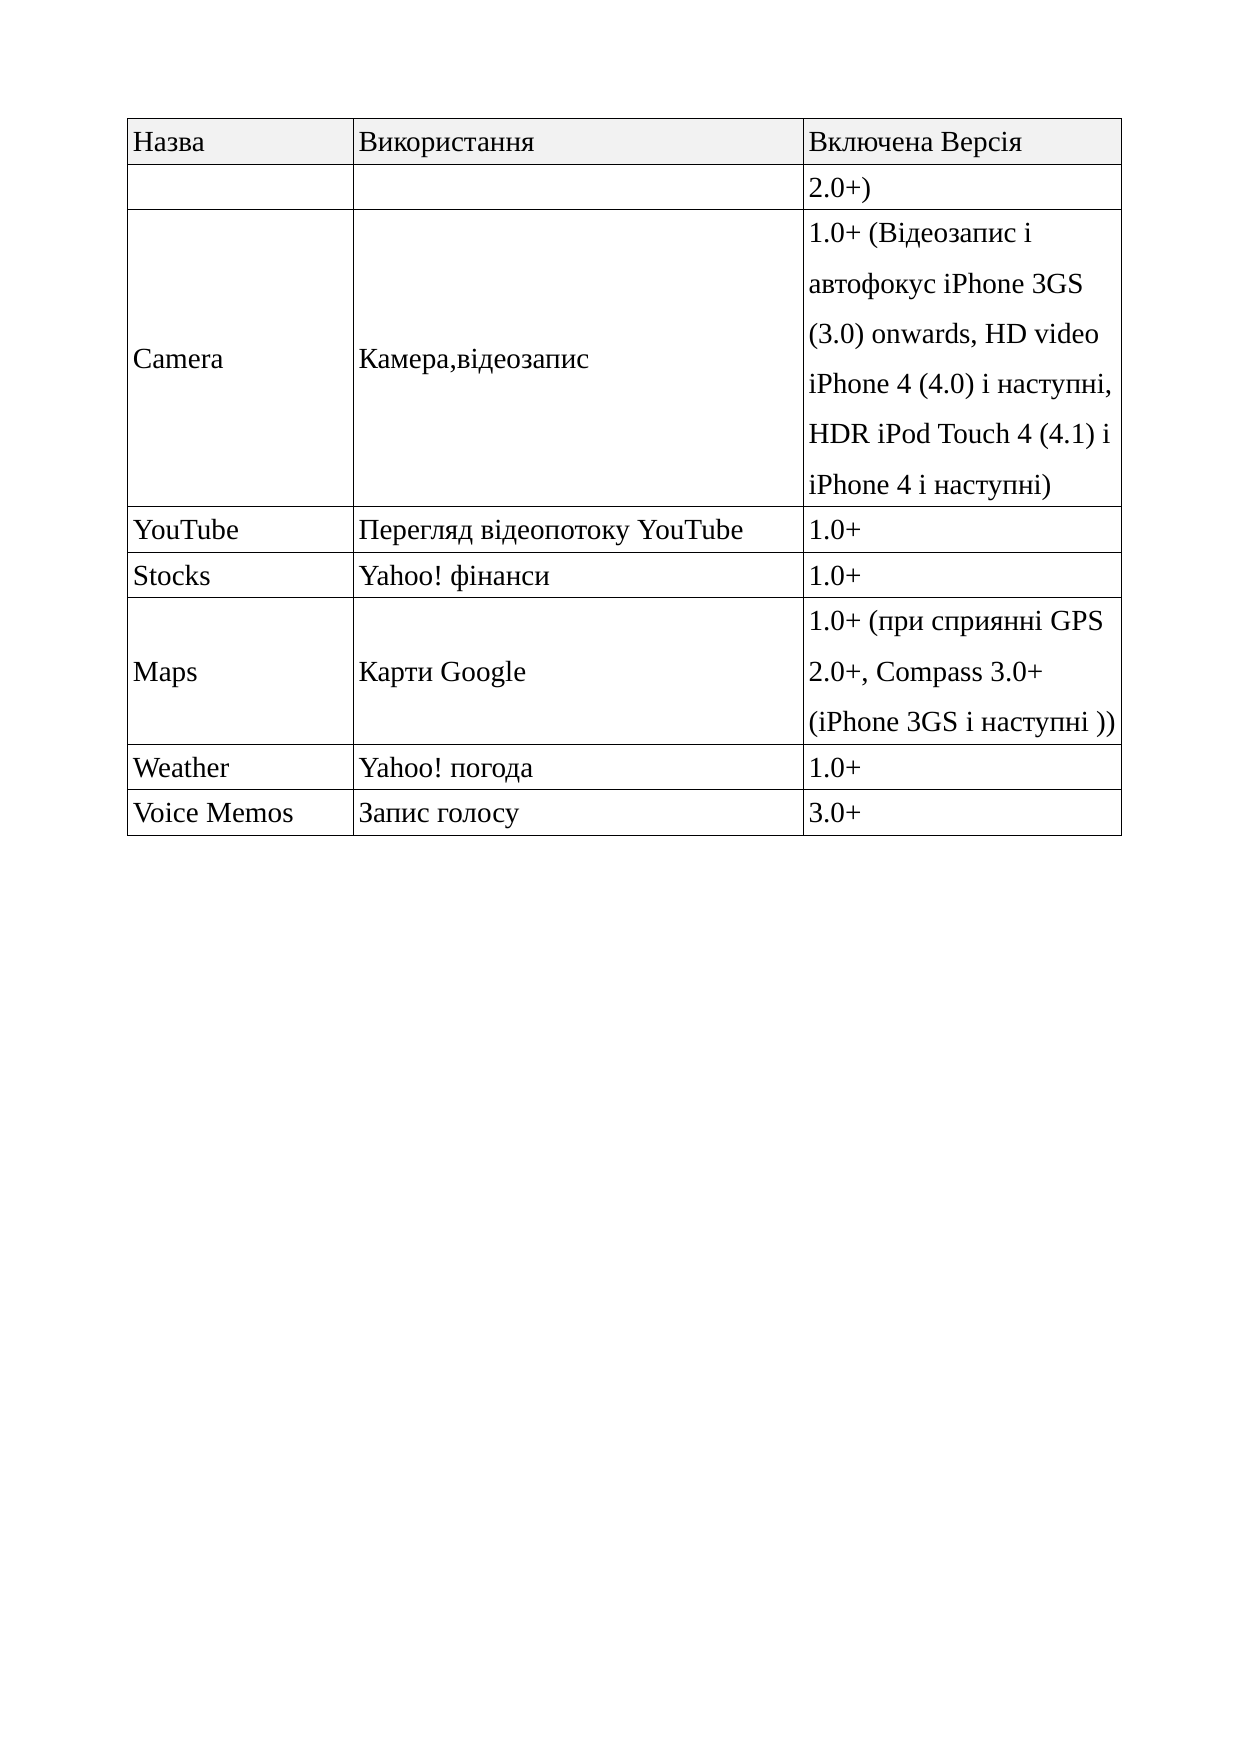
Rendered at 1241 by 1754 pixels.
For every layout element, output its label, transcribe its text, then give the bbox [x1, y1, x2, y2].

table_cell Камера,відеозапис [354, 210, 803, 506]
table_cell 1.0+ [804, 745, 1121, 789]
table_cell Карти Google [354, 598, 803, 743]
table_cell Yahoo! фінанси [354, 553, 803, 597]
table_header Назва [128, 119, 353, 164]
table_cell 1.0+ [804, 553, 1121, 597]
table_cell Перегляд відеопотоку YouTube [354, 507, 803, 552]
table_header Використання [354, 119, 803, 164]
table_cell Запис голосу [354, 790, 803, 834]
table_cell Voice Memos [128, 790, 353, 834]
table_cell 2.0+) [804, 165, 1121, 209]
table_cell 1.0+ (Відеозапис і автофокус iPhone 3GS (3.0) onwards, HD video iPhone 4 (4.0) і наступні, HDR iPod Touch 4 (4.1) і iPhone 4 і наступні) [804, 210, 1121, 506]
table_cell Maps [128, 598, 353, 743]
table_cell Yahoo! погода [354, 745, 803, 789]
table_cell [128, 165, 353, 209]
table_cell Weather [128, 745, 353, 789]
table_cell [354, 165, 803, 209]
table_cell 1.0+ [804, 507, 1121, 552]
table_header Включена Версія [804, 119, 1121, 164]
table_cell 3.0+ [804, 790, 1121, 834]
table_cell Stocks [128, 553, 353, 597]
table_cell Camera [128, 210, 353, 506]
table_cell YouTube [128, 507, 353, 552]
table_cell 1.0+ (при сприянні GPS 2.0+, Compass 3.0+ (iPhone 3GS і наступні )) [804, 598, 1121, 743]
